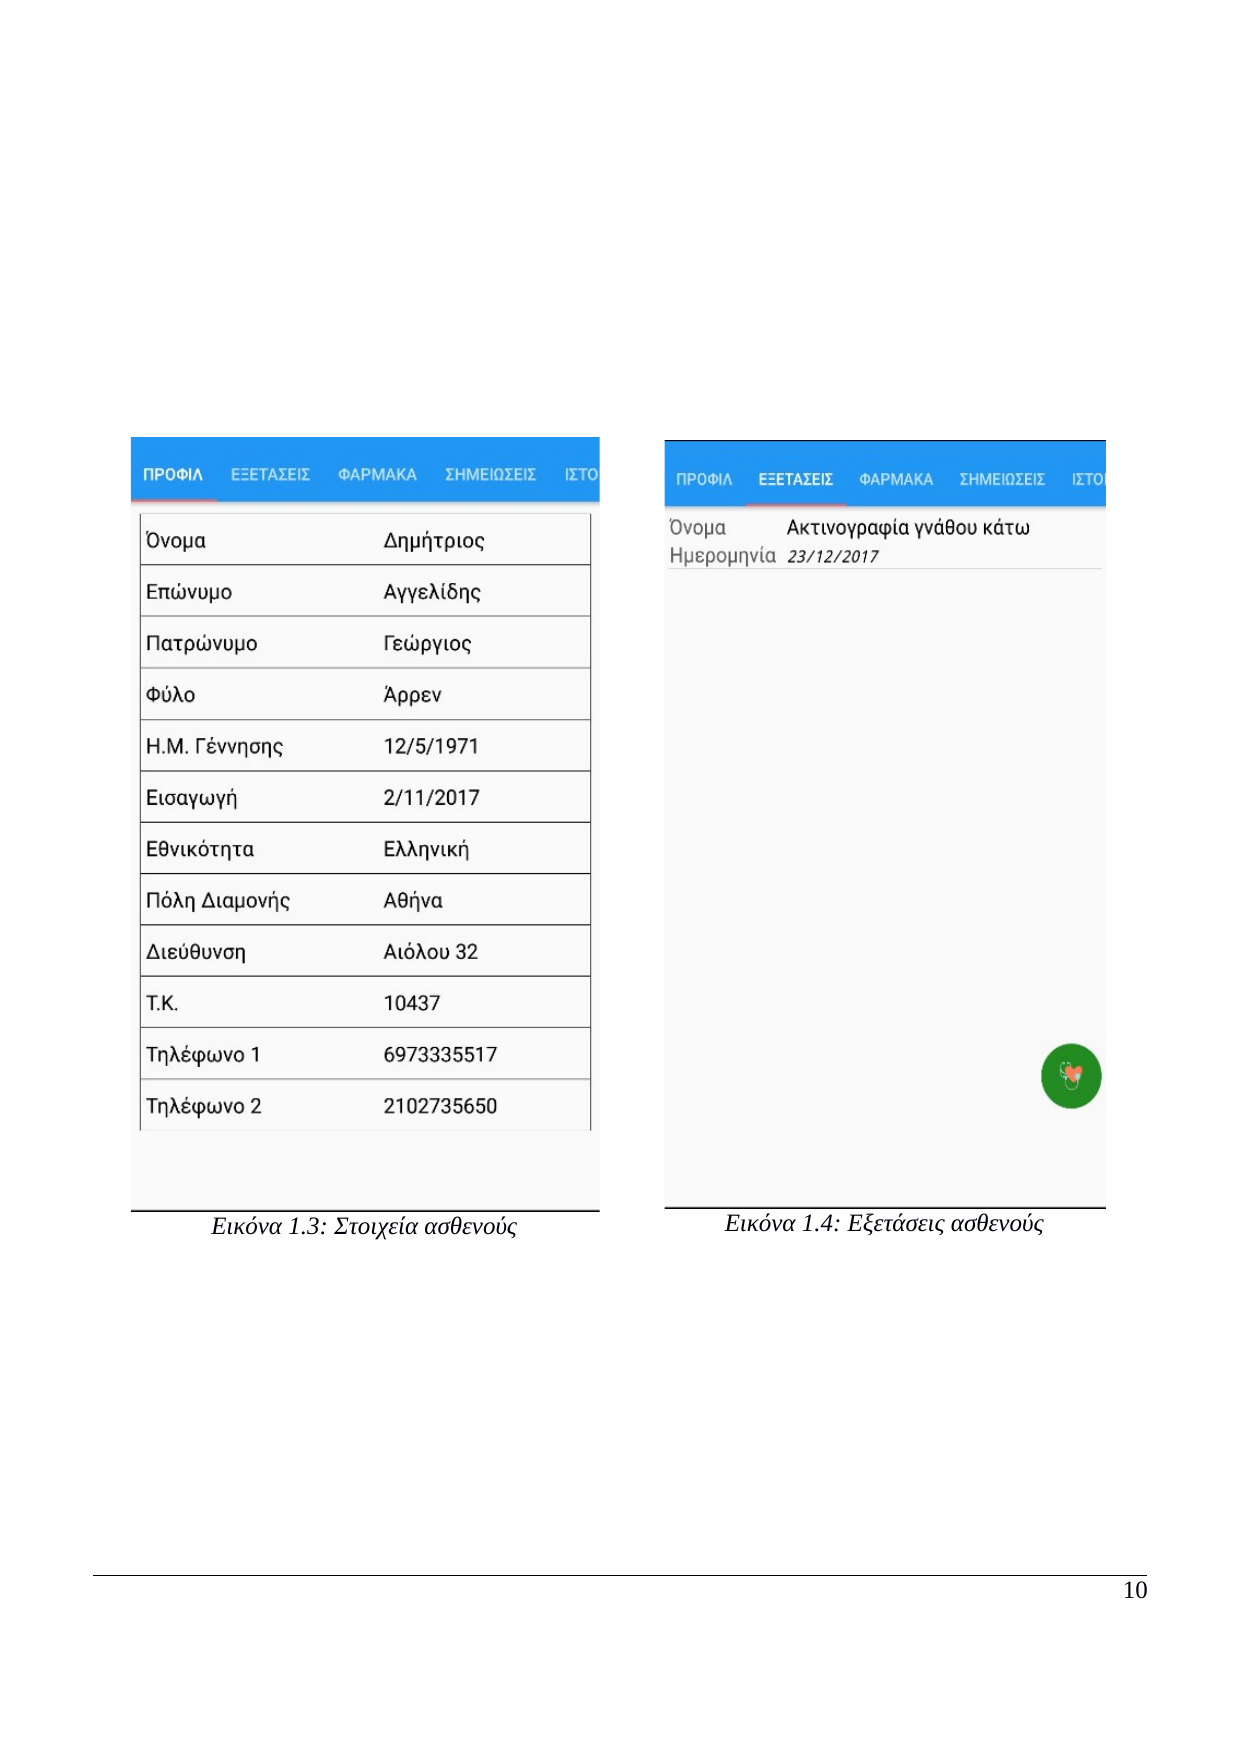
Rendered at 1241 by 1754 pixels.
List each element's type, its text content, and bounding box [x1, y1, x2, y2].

text Εικόνα 1.3: Στοιχεία ασθενούς [131, 1212, 600, 1240]
picture [130, 437, 600, 1212]
picture [664, 440, 1106, 1209]
text Εικόνα 1.4: Εξετάσεις ασθενούς [664, 1209, 1106, 1237]
